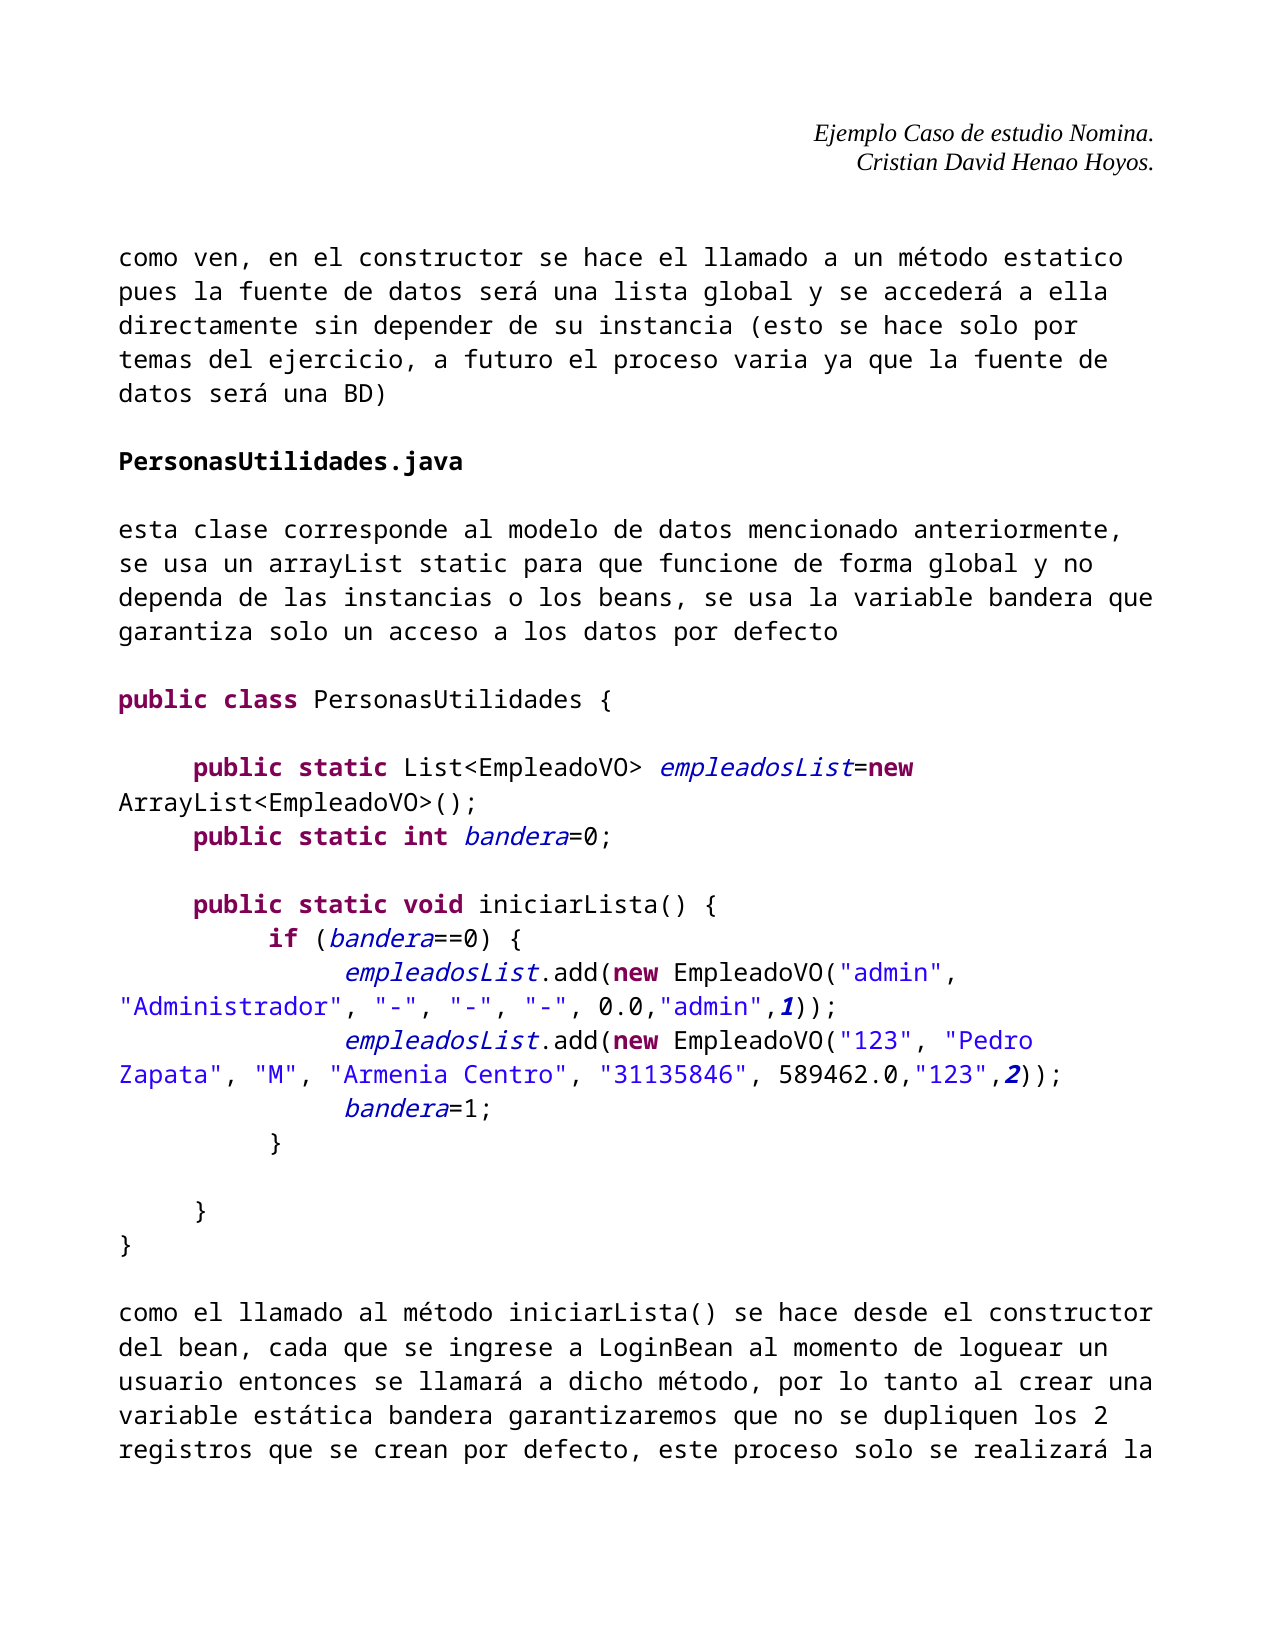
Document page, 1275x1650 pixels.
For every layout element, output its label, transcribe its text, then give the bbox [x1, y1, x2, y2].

text } [118, 1193, 1157, 1227]
text public static List<EmpleadoVO> empleadosList=new ArrayList<EmpleadoVO>(); [118, 750, 1157, 818]
text como el llamado al método iniciarLista() se hace desde el constructor del bean, cada que se ingrese a LoginBean al momento de loguear un usuario entonces se llamará a dicho método, por lo tanto al crear una variable estática bandera garantizaremos que no se dupliquen los 2 registros que se crean por defecto, este proceso solo se realizará la [118, 1295, 1157, 1465]
text PersonasUtilidades.java [118, 443, 1157, 478]
text public class PersonasUtilidades { [118, 682, 1157, 716]
text esta clase corresponde al modelo de datos mencionado anteriormente, se usa un arrayList static para que funcione de forma global y no dependa de las instancias o los beans, se usa la variable bandera que garantiza solo un acceso a los datos por defecto [118, 512, 1157, 648]
text } [118, 1125, 1157, 1159]
text public static int bandera=0; [118, 818, 1157, 852]
text como ven, en el constructor se hace el llamado a un método estatico pues la fuente de datos será una lista global y se accederá a ella directamente sin depender de su instancia (esto se hace solo por temas del ejercicio, a futuro el proceso varia ya que la fuente de datos será una BD) [118, 239, 1157, 409]
text } [118, 1227, 1157, 1261]
text if (bandera==0) { [118, 920, 1157, 954]
text empleadosList.add(new EmpleadoVO("123", "Pedro Zapata", "M", "Armenia Centro", "31135846", 589462.0,"123",2)); [118, 1023, 1157, 1091]
text empleadosList.add(new EmpleadoVO("admin", "Administrador", "-", "-", "-", 0.0,"admin",1)); [118, 954, 1157, 1023]
text bandera=1; [118, 1091, 1157, 1125]
text public static void iniciarLista() { [118, 886, 1157, 920]
